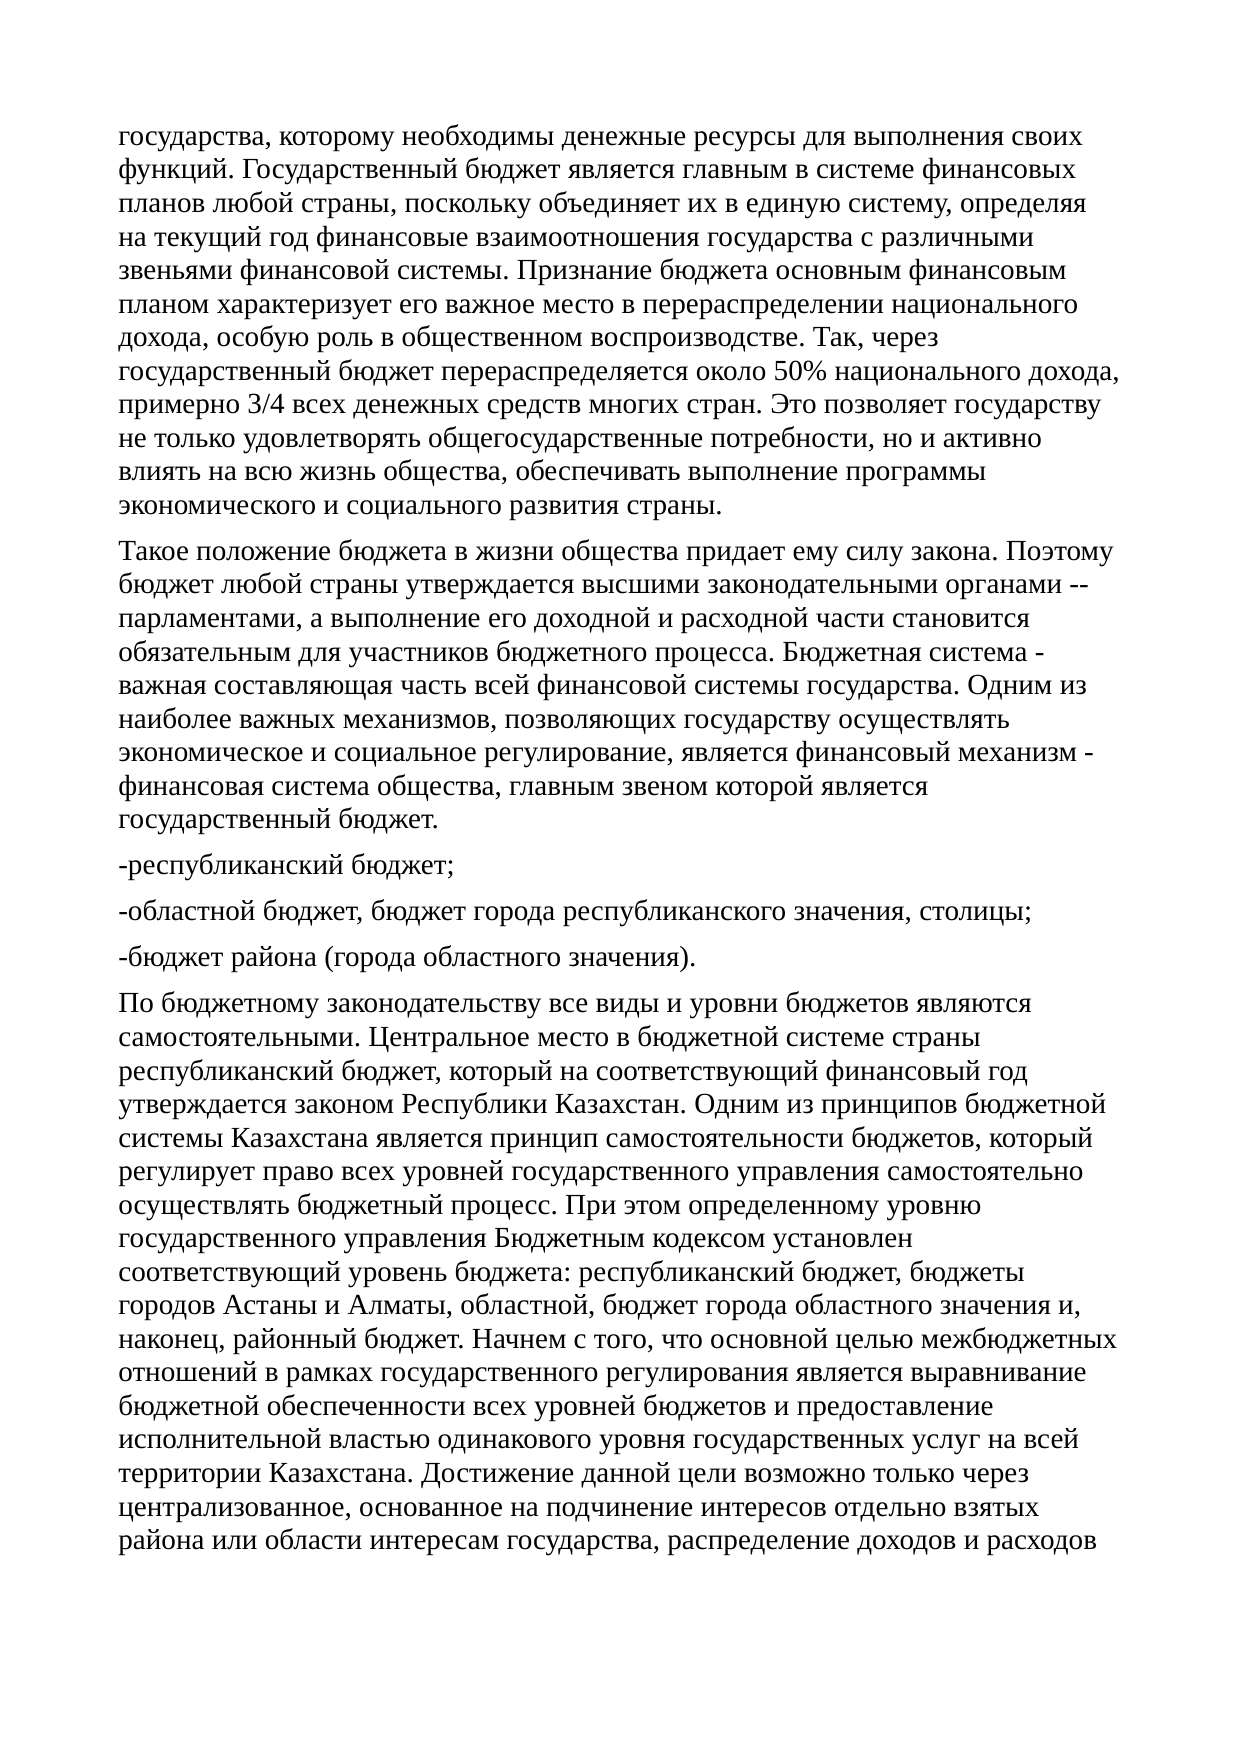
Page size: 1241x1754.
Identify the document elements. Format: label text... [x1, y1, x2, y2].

text -республиканский бюджет; [118, 847, 1122, 881]
text По бюджетному законодательству все виды и уровни бюджетов являются самостоятельными. Центральное место в бюджетной системе страны республиканский бюджет, который на соответствующий финансовый год утверждается законом Республики Казахстан. Одним из принципов бюджетной системы Казахстана является принцип самостоятельности бюджетов, который регулирует право всех уровней государственного управления самостоятельно осуществлять бюджетный процесс. При этом определенному уровню государственного управления Бюджетным кодексом установлен соответствующий уровень бюджета: республиканский бюджет, бюджеты городов Астаны и Алматы, областной, бюджет города областного значения и, наконец, районный бюджет. Начнем с того, что основной целью межбюджетных отношений в рамках государственного регулирования является выравнивание бюджетной обеспеченности всех уровней бюджетов и предоставление исполнительной властью одинакового уровня государственных услуг на всей территории Казахстана. Достижение данной цели возможно только через централизованное, основанное на подчинение интересов отдельно взятых района или области интересам государства, распределение доходов и расходов [118, 986, 1122, 1556]
text -бюджет района (города областного значения). [118, 939, 1122, 973]
text государства, которому необходимы денежные ресурсы для выполнения своих функций. Государственный бюджет является главным в системе финансовых планов любой страны, поскольку объединяет их в единую систему, определяя на текущий год финансовые взаимоотношения государства с различными звеньями финансовой системы. Признание бюджета основным финансовым планом характеризует его важное место в перераспределении национального дохода, особую роль в общественном воспроизводстве. Так, через государственный бюджет перераспределяется около 50% национального дохода, примерно 3/4 всех денежных средств многих стран. Это позволяет государству не только удовлетворять общегосударственные потребности, но и активно влиять на всю жизнь общества, обеспечивать выполнение программы экономического и социального развития страны. [118, 118, 1122, 521]
text Такое положение бюджета в жизни общества придает ему силу закона. Поэтому бюджет любой страны утверждается высшими законодательными органами -- парламентами, а выполнение его доходной и расходной части становится обязательным для участников бюджетного процесса. Бюджетная система - важная составляющая часть всей финансовой системы государства. Одним из наиболее важных механизмов, позволяющих государству осуществлять экономическое и социальное регулирование, является финансовый механизм - финансовая система общества, главным звеном которой является государственный бюджет. [118, 533, 1122, 835]
text -областной бюджет, бюджет города республиканского значения, столицы; [118, 893, 1122, 927]
